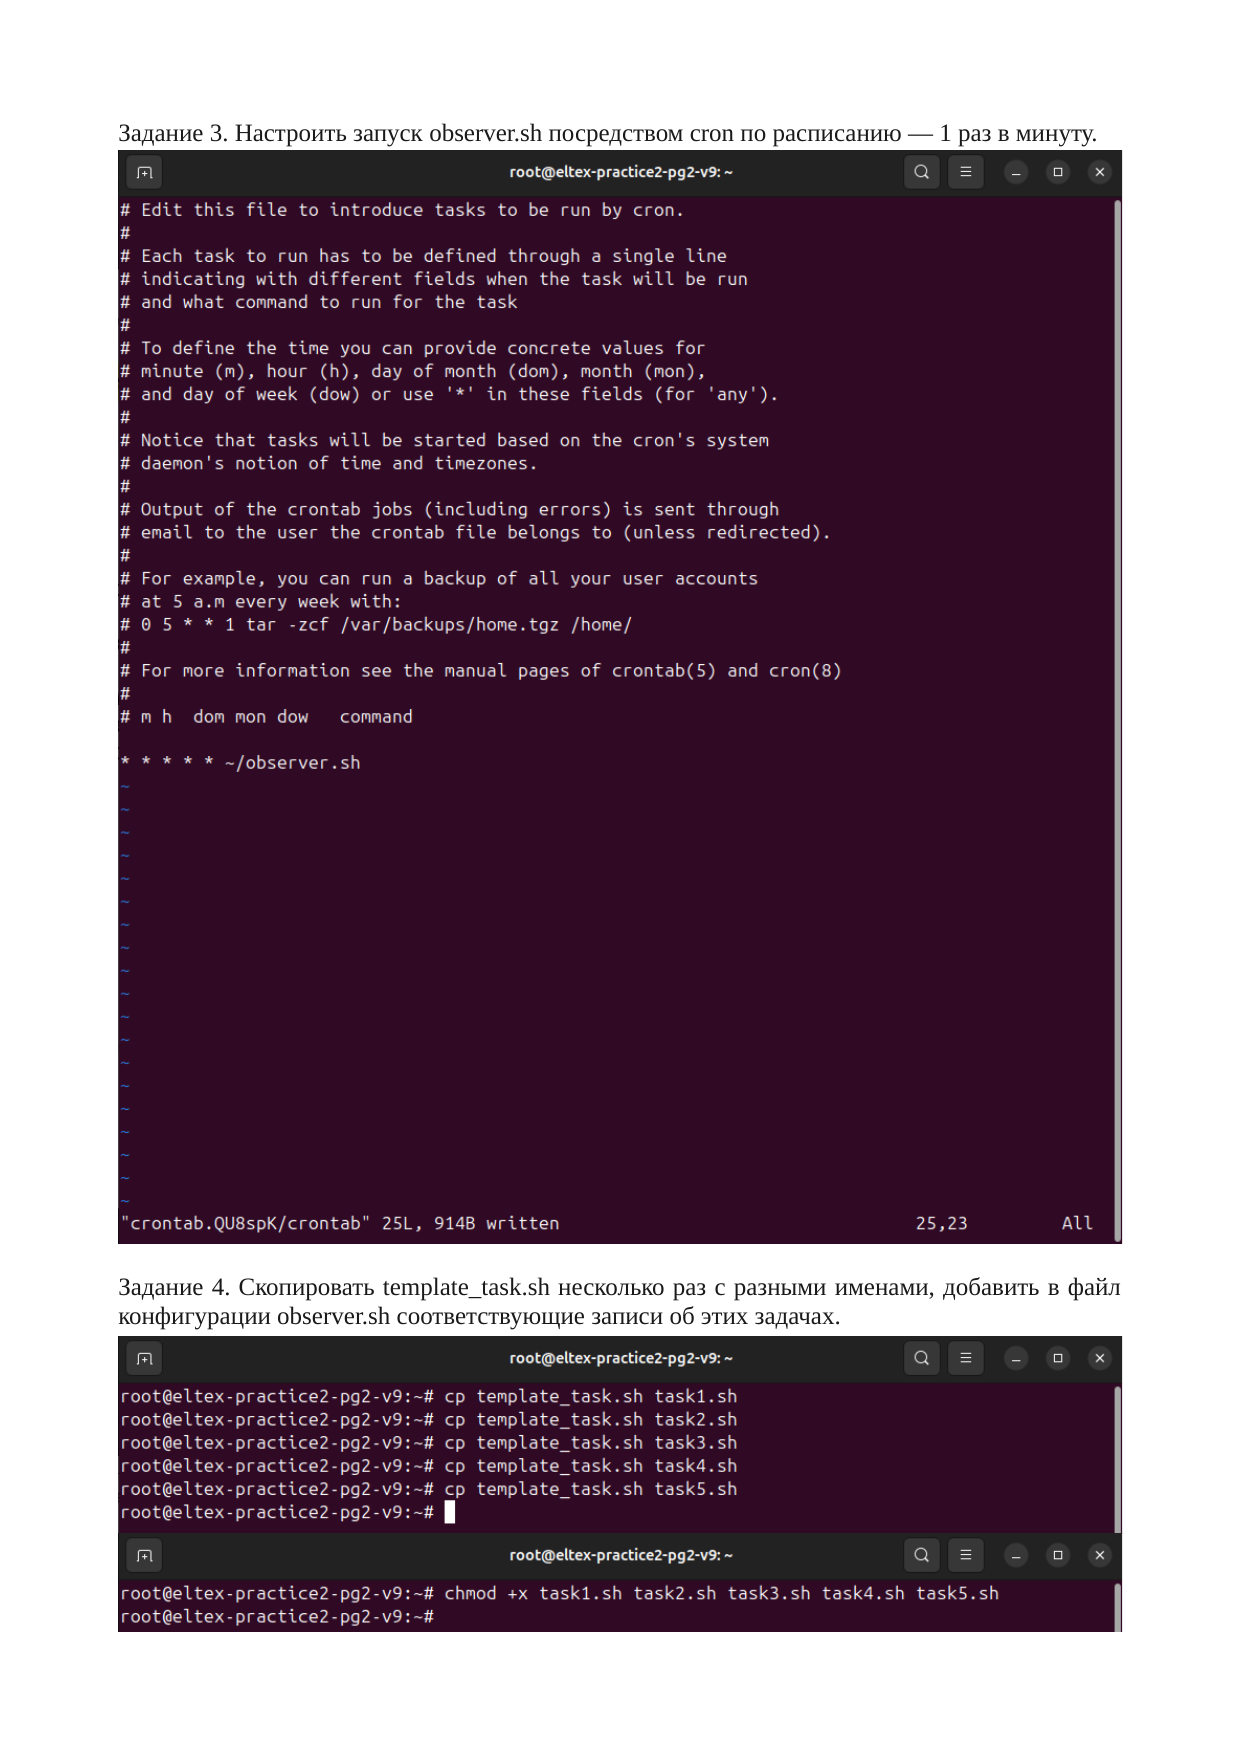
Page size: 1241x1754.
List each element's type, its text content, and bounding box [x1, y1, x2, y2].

picture [118, 150, 1123, 1244]
text Задание 3. Настроить запуск observer.sh посредством cron по расписанию — 1 раз в минуту. [118, 118, 1122, 147]
picture [118, 1336, 1123, 1632]
text Задание 4. Скопировать template_task.sh несколько раз с разными именами, добавить в файл конфигурации observer.sh соответствующие записи об этих задачах. [118, 1272, 1122, 1329]
